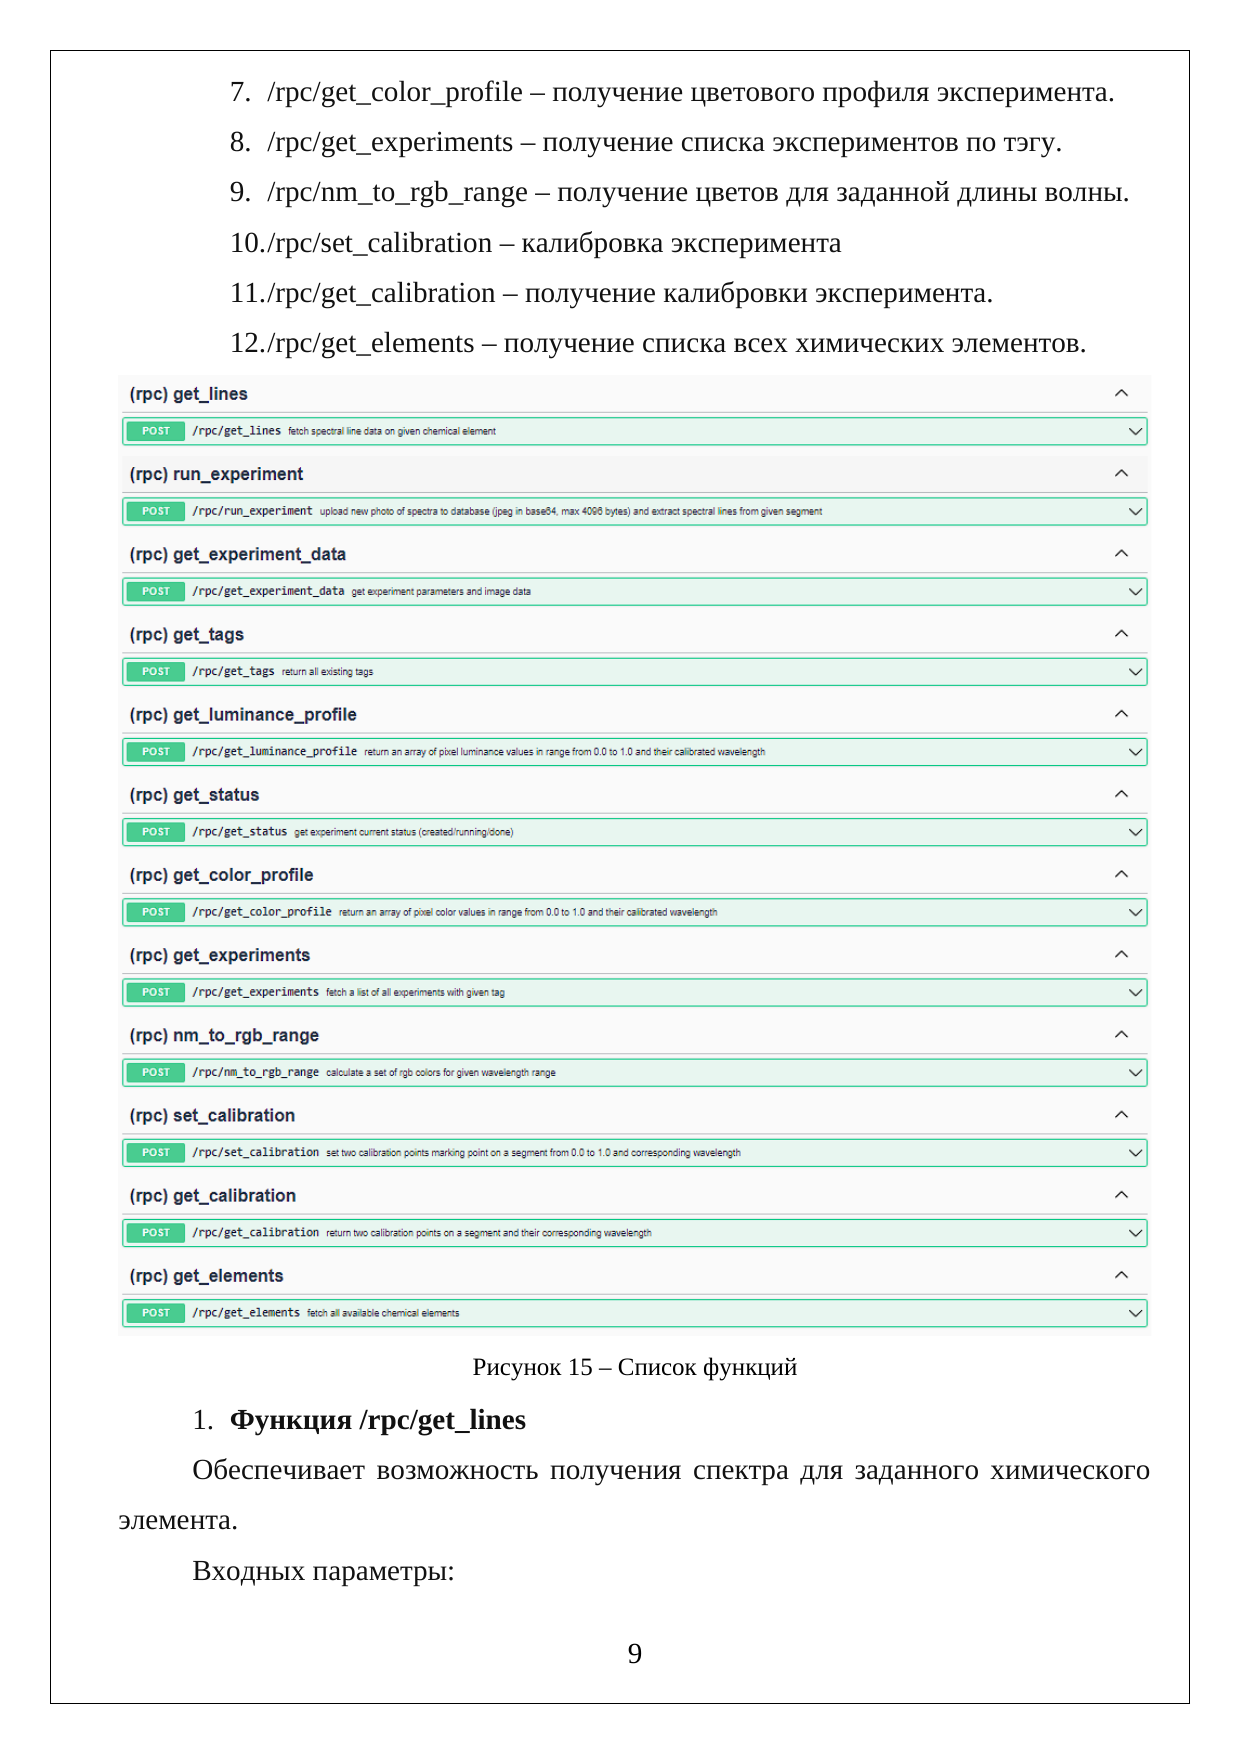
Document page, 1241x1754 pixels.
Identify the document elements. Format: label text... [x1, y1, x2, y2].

text Обеспечивает возможность получения спектра для заданного химического элемента. [118, 1452, 1152, 1536]
list Функция /rpc/get_lines [192, 1402, 1152, 1435]
text Входных параметры: [118, 1553, 1152, 1586]
list /rpc/get_color_profile – получение цветового профиля эксперимента. [229, 74, 1152, 107]
list /rpc/get_experiments – получение списка экспериментов по тэгу. [229, 124, 1152, 158]
list /rpc/get_elements – получение списка всех химических элементов. [229, 325, 1152, 359]
list /rpc/get_calibration – получение калибровки эксперимента. [229, 275, 1152, 309]
list /rpc/nm_to_rgb_range – получение цветов для заданной длины волны. [229, 174, 1152, 208]
list /rpc/set_calibration – калибровка эксперимента [229, 225, 1152, 258]
text Рисунок 15 – Список функций [118, 1352, 1152, 1381]
